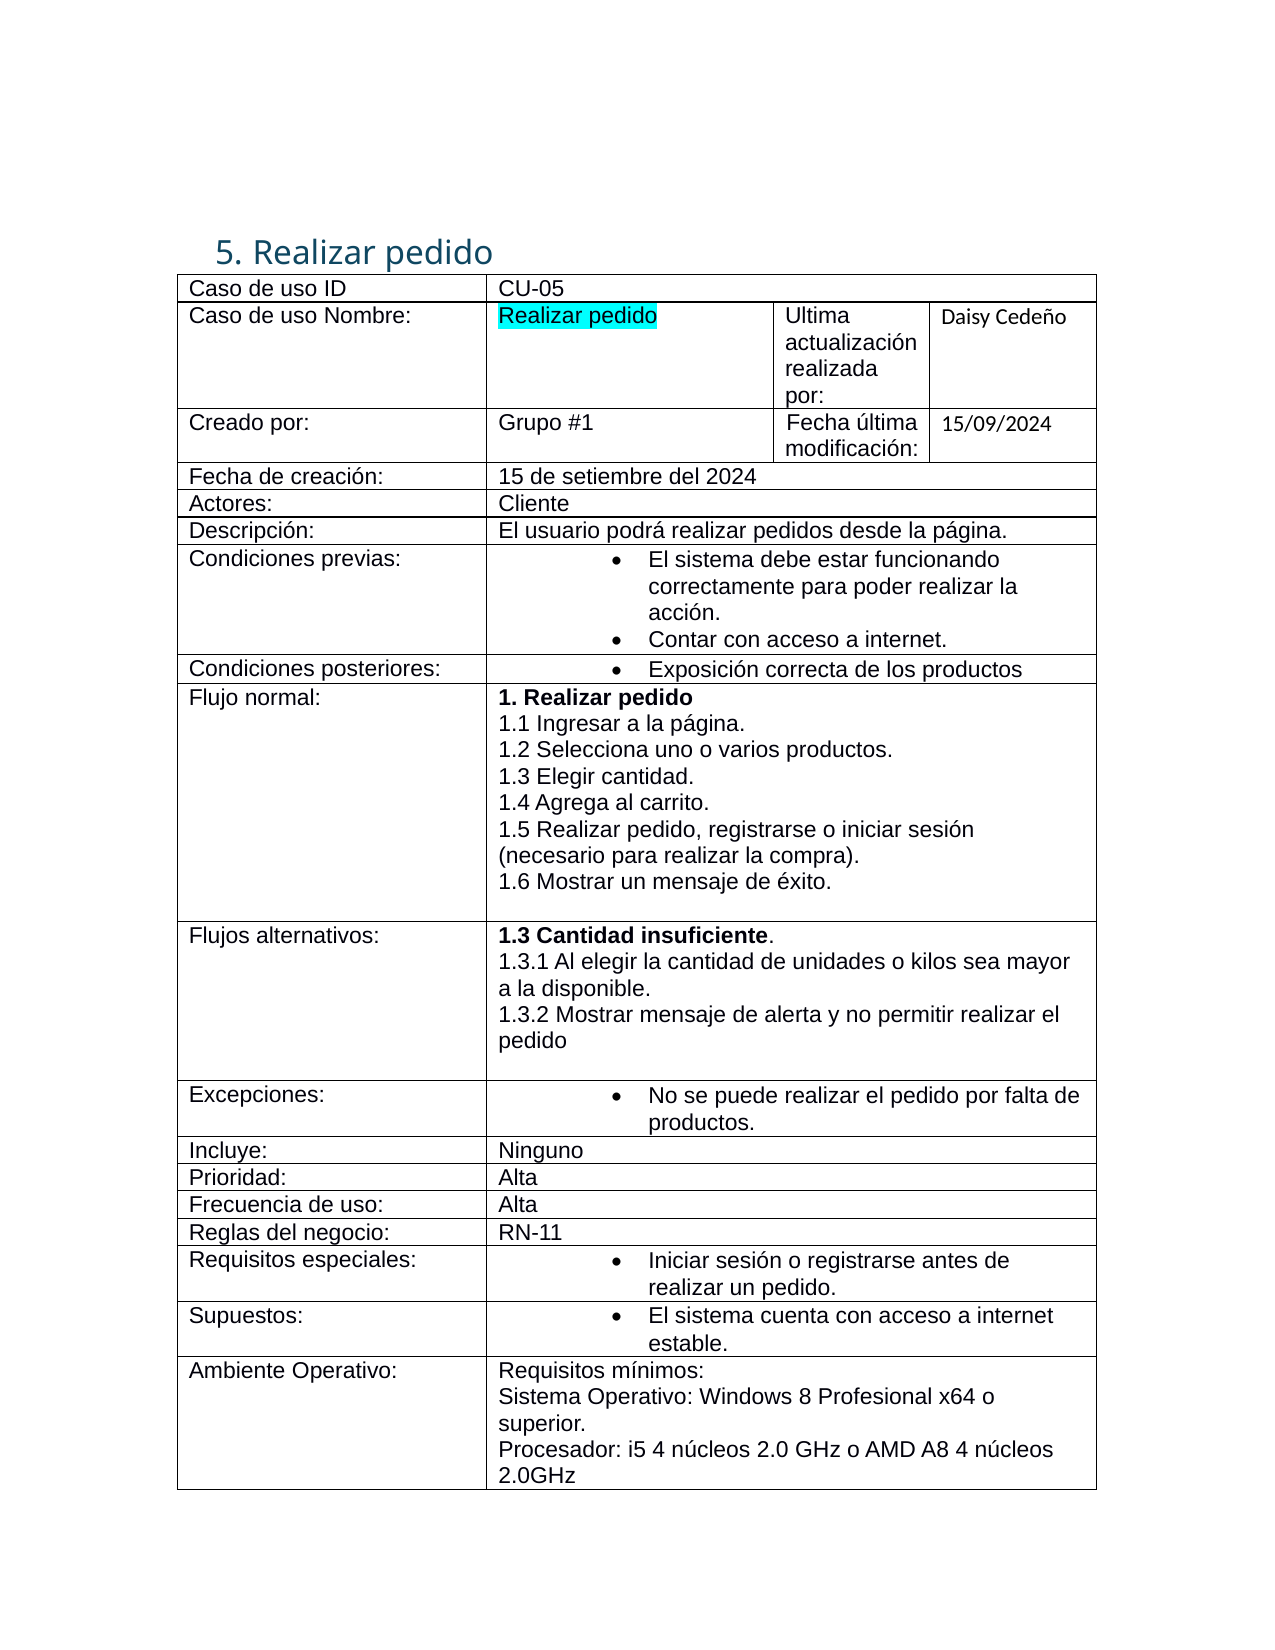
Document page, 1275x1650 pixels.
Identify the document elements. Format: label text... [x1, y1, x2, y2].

table_cell Supuestos: [178, 1302, 486, 1356]
table_header CU-05 [487, 275, 1096, 301]
table_cell El sistema cuenta con acceso a internet estable. [487, 1302, 1096, 1356]
table_cell Flujos alternativos: [178, 922, 486, 1080]
table_cell El sistema debe estar funcionando correctamente para poder realizar la acción. Contar con acceso a internet. [487, 545, 1096, 654]
table_cell Requisitos especiales: [178, 1246, 486, 1301]
list Realizar pedido [215, 229, 1098, 274]
table_cell Flujo normal: [178, 684, 486, 921]
table_cell Fecha última modificación: [774, 409, 929, 462]
table_cell Daisy Cedeño [930, 303, 1096, 408]
table_cell Incluye: [178, 1137, 486, 1163]
table_cell Prioridad: [178, 1164, 486, 1190]
table_cell RN-11 [487, 1219, 1096, 1245]
table_cell El usuario podrá realizar pedidos desde la página. [487, 518, 1096, 544]
table_cell Realizar pedido [487, 303, 773, 408]
table_cell 1. Realizar pedido 1.1 Ingresar a la página. 1.2 Selecciona uno o varios productos. 1.3 Elegir cantidad. 1.4 Agrega al carrito. 1.5 Realizar pedido, registrarse o iniciar sesión (necesario para realizar la compra). 1.6 Mostrar un mensaje de éxito. [487, 684, 1096, 921]
table_cell Frecuencia de uso: [178, 1191, 486, 1218]
table_cell Caso de uso Nombre: [178, 303, 486, 408]
table_cell Actores: [178, 490, 486, 516]
table_cell Fecha de creación: [178, 463, 486, 489]
table_cell Ninguno [487, 1137, 1096, 1163]
table_cell Excepciones: [178, 1081, 486, 1136]
table_cell Condiciones posteriores: [178, 655, 486, 683]
table_cell Ambiente Operativo: [178, 1357, 486, 1489]
table_cell 15 de setiembre del 2024 [487, 463, 1096, 489]
table_header Caso de uso ID [178, 275, 486, 301]
table_cell Grupo #1 [487, 409, 773, 462]
table_cell Cliente [487, 490, 1096, 516]
table_cell Descripción: [178, 518, 486, 544]
table_cell Alta [487, 1191, 1096, 1218]
table_cell Creado por: [178, 409, 486, 462]
table_cell 15/09/2024 [930, 409, 1096, 462]
table_cell Alta [487, 1164, 1096, 1190]
table_cell Ultima actualización realizada por: [774, 303, 929, 408]
table_cell Exposición correcta de los productos [487, 655, 1096, 683]
table_cell Iniciar sesión o registrarse antes de realizar un pedido. [487, 1246, 1096, 1301]
table_cell Reglas del negocio: [178, 1219, 486, 1245]
table_cell 1.3 Cantidad insuficiente. 1.3.1 Al elegir la cantidad de unidades o kilos sea mayor a la disponible. 1.3.2 Mostrar mensaje de alerta y no permitir realizar el pedido [487, 922, 1096, 1080]
table_cell No se puede realizar el pedido por falta de productos. [487, 1081, 1096, 1136]
table_cell Condiciones previas: [178, 545, 486, 654]
table_cell Requisitos mínimos: Sistema Operativo: Windows 8 Profesional x64 o superior. Procesador: i5 4 núcleos 2.0 GHz o AMD A8 4 núcleos 2.0GHz [487, 1357, 1096, 1489]
